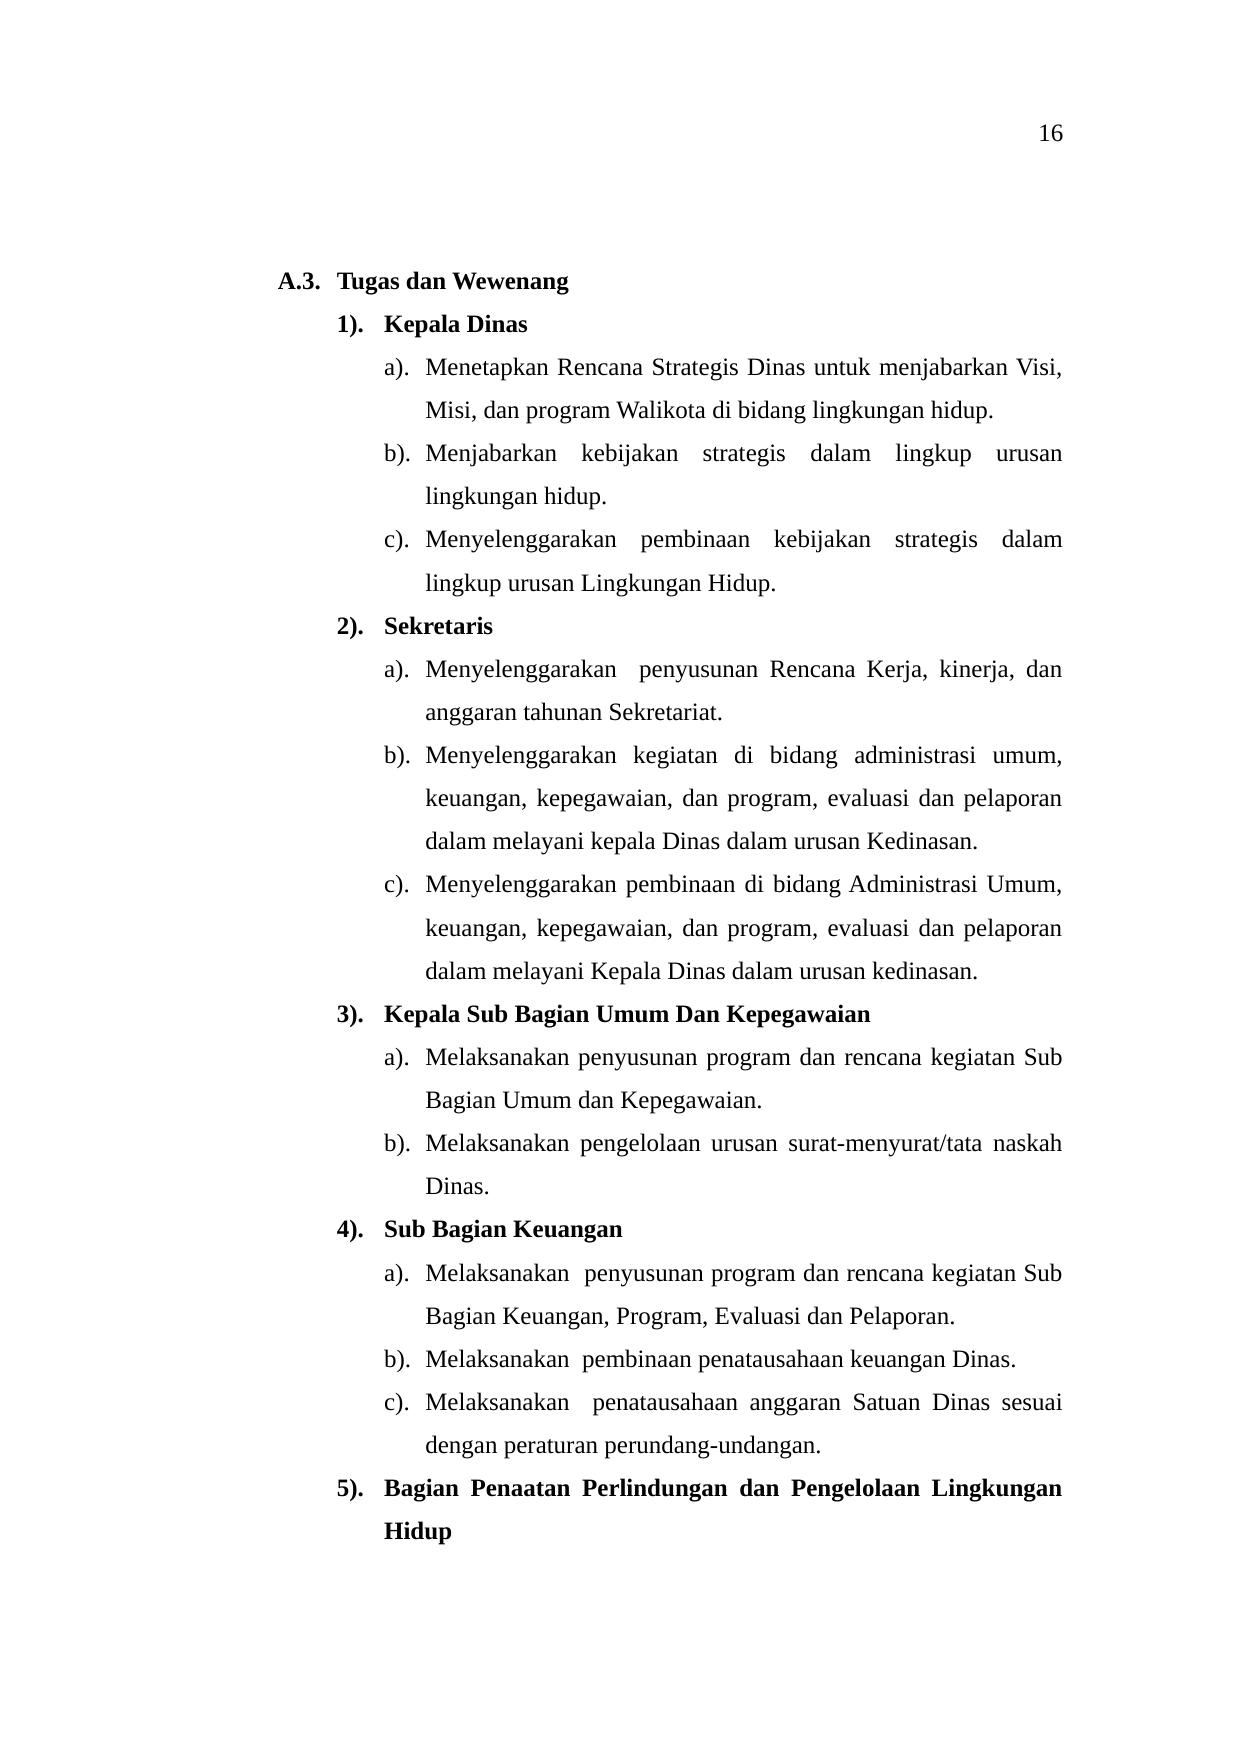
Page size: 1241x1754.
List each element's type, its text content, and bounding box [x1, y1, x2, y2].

list Melaksanakan pengelolaan urusan surat-menyurat/tata naskah Dinas. [384, 1128, 1063, 1200]
list Sub Bagian Keuangan [337, 1214, 1063, 1243]
list Melaksanakan penyusunan program dan rencana kegiatan Sub Bagian Umum dan Kepegawaian. [384, 1042, 1063, 1114]
list Melaksanakan penatausahaan anggaran Satuan Dinas sesuai dengan peraturan perundang-undangan. [384, 1387, 1063, 1459]
list Menyelenggarakan pembinaan kebijakan strategis dalam lingkup urusan Lingkungan Hidup. [384, 524, 1063, 596]
list Menetapkan Rencana Strategis Dinas untuk menjabarkan Visi, Misi, dan program Walikota di bidang lingkungan hidup. [384, 352, 1063, 424]
list Menjabarkan kebijakan strategis dalam lingkup urusan lingkungan hidup. [384, 438, 1063, 510]
list Menyelenggarakan pembinaan di bidang Administrasi Umum, keuangan, kepegawaian, dan program, evaluasi dan pelaporan dalam melayani Kepala Dinas dalam urusan kedinasan. [384, 869, 1063, 984]
list Bagian Penaatan Perlindungan dan Pengelolaan Lingkungan Hidup [337, 1473, 1063, 1545]
list Menyelenggarakan kegiatan di bidang administrasi umum, keuangan, kepegawaian, dan program, evaluasi dan pelaporan dalam melayani kepala Dinas dalam urusan Kedinasan. [384, 740, 1063, 855]
list Kepala Dinas [337, 309, 1063, 338]
list Melaksanakan penyusunan program dan rencana kegiatan Sub Bagian Keuangan, Program, Evaluasi dan Pelaporan. [384, 1258, 1063, 1329]
list Tugas dan Wewenang [278, 266, 1063, 294]
list Melaksanakan pembinaan penatausahaan keuangan Dinas. [384, 1344, 1063, 1373]
list Kepala Sub Bagian Umum Dan Kepegawaian [337, 999, 1063, 1028]
list Sekretaris [337, 611, 1063, 639]
list Menyelenggarakan penyusunan Rencana Kerja, kinerja, dan anggaran tahunan Sekretariat. [384, 654, 1063, 726]
